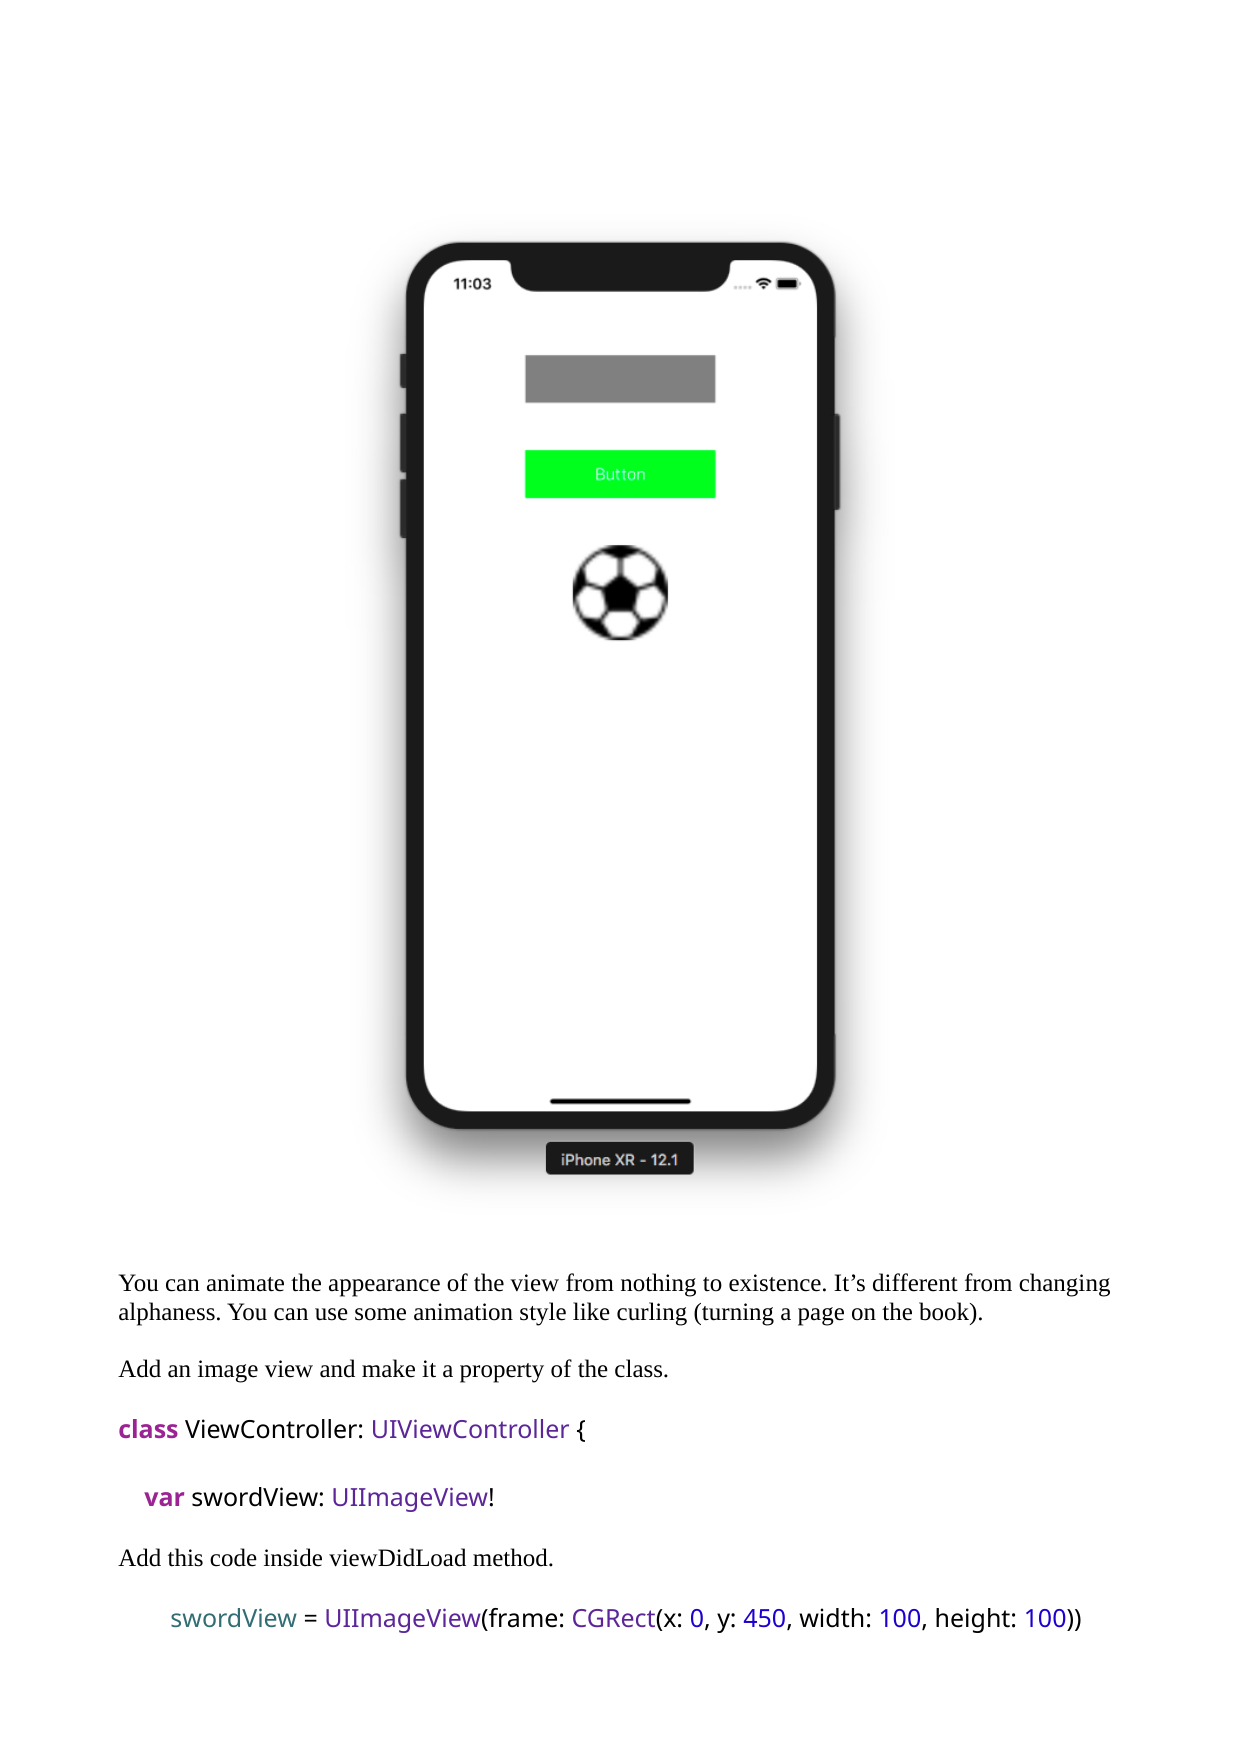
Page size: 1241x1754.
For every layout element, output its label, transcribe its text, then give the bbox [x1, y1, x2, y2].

text Add this code inside viewDidLoad method. [118, 1543, 1122, 1572]
text swordView = UIImageView(frame: CGRect(x: 0, y: 450, width: 100, height: 100)) [118, 1600, 1122, 1634]
text You can animate the appearance of the view from nothing to existence. It’s different from changing alphaness. You can use some animation style like curling (turning a page on the book). [118, 1268, 1122, 1326]
text class ViewController: UIViewController { [118, 1412, 1122, 1446]
text var swordView: UIImageView! [118, 1480, 1122, 1514]
text Add an image view and make it a property of the class. [118, 1354, 1122, 1383]
picture [330, 204, 911, 1224]
